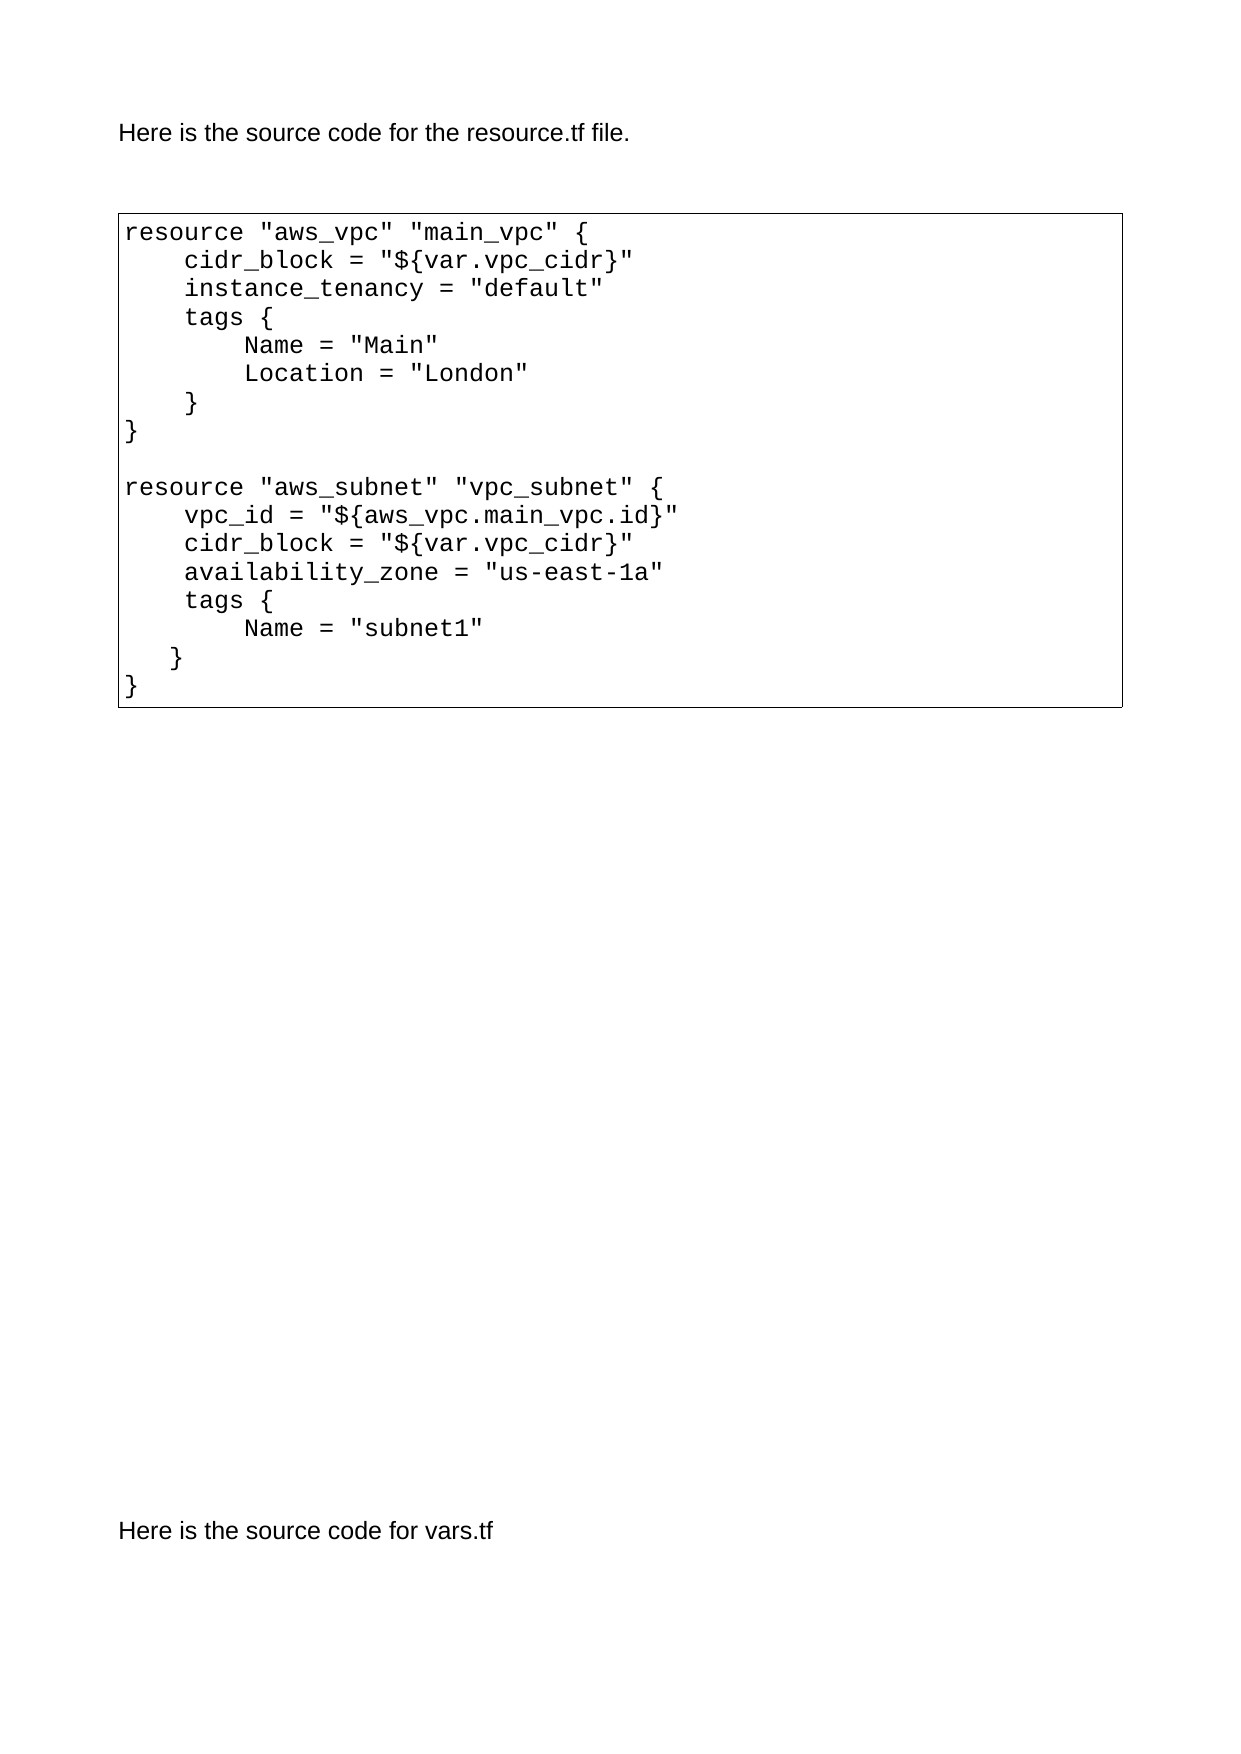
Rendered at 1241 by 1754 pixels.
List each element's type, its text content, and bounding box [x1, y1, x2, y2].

table_header resource "aws_vpc" "main_vpc" { cidr_block = "${var.vpc_cidr}" instance_tenancy = "default" tags { Name = "Main" Location = "London" } } resource "aws_subnet" "vpc_subnet" { vpc_id = "${aws_vpc.main_vpc.id}" cidr_block = "${var.vpc_cidr}" availability_zone = "us-east-1a" tags { Name = "subnet1" } } [119, 214, 1122, 707]
text Here is the source code for the resource.tf file. [118, 118, 1122, 147]
text Here is the source code for vars.tf [118, 1516, 1122, 1545]
